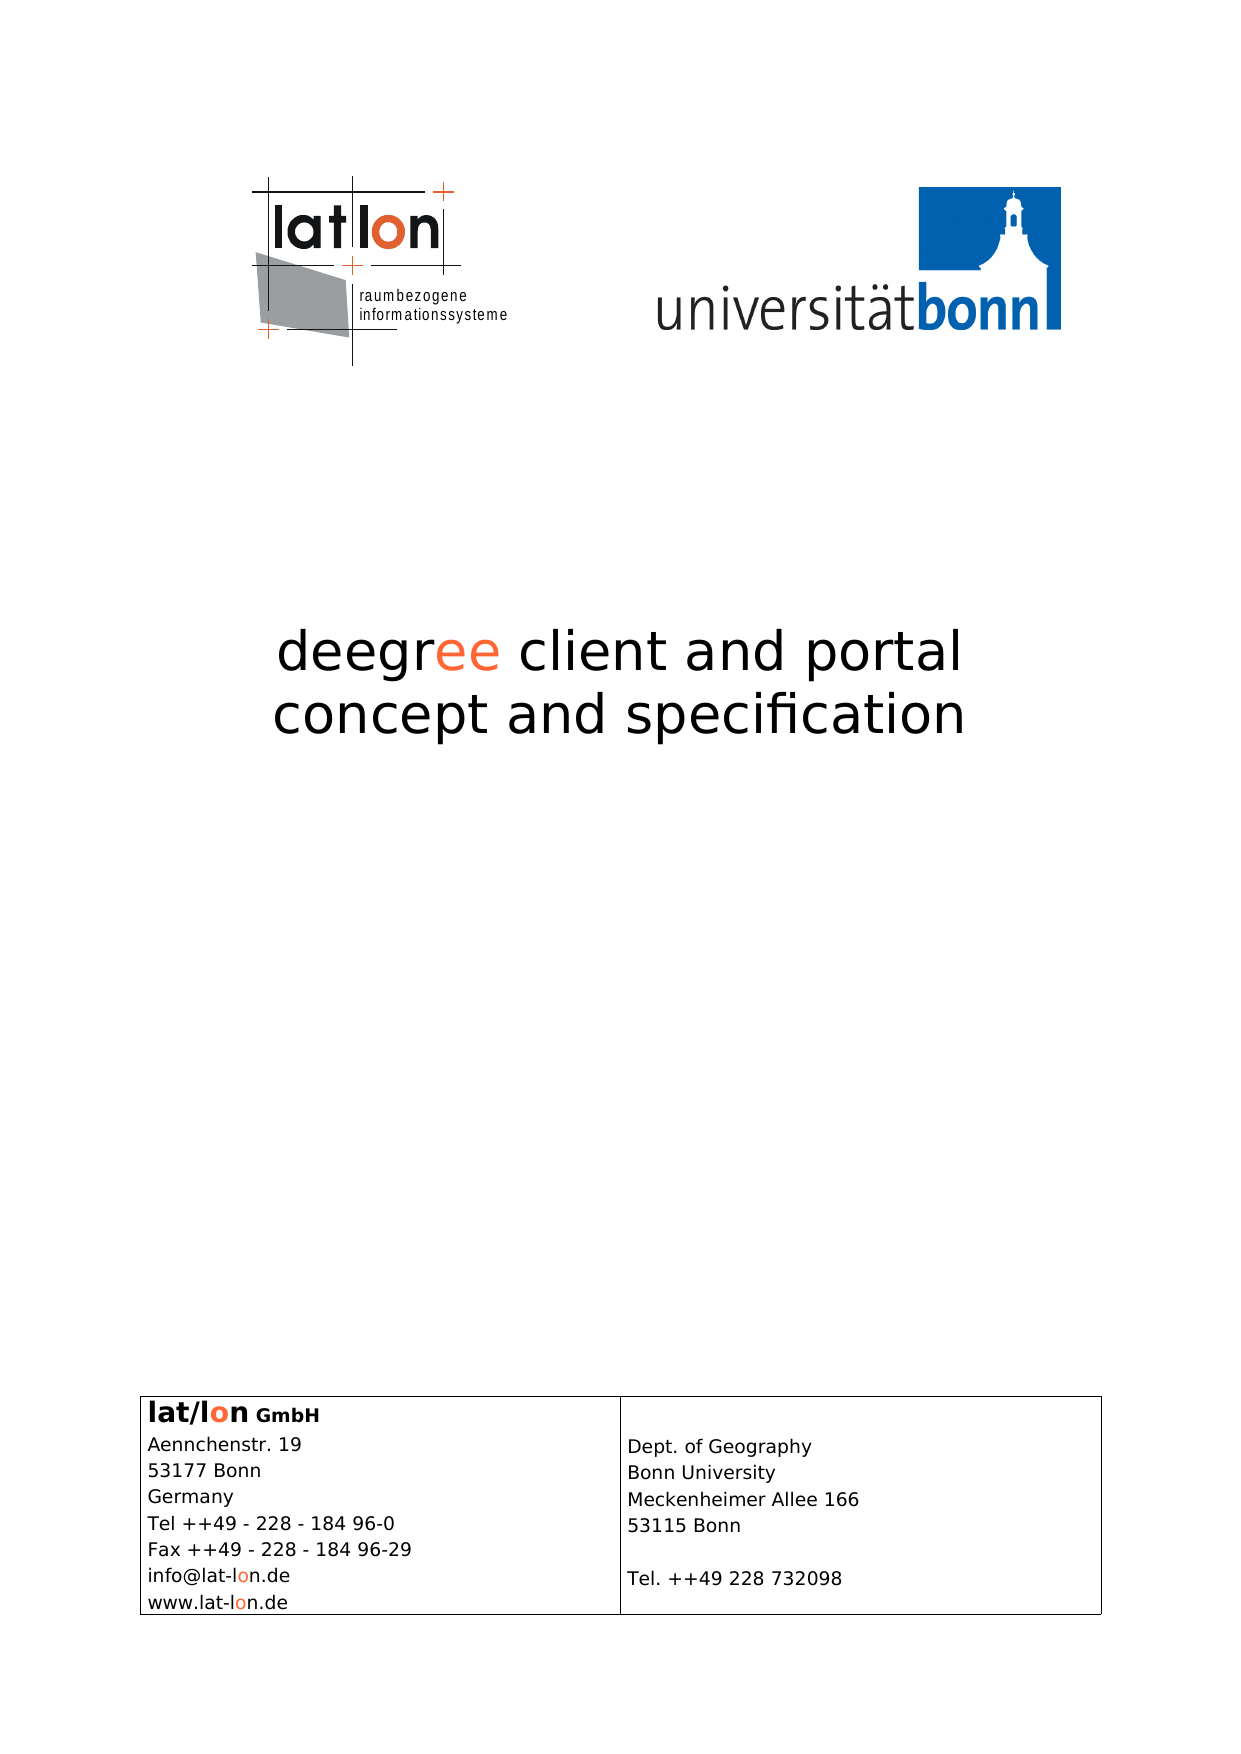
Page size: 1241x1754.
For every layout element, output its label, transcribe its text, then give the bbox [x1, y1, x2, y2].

table_header [140, 148, 620, 376]
table_header lat/lon GmbH Aennchenstr. 19 53177 Bonn Germany Tel ++49 - 228 - 184 96-0 Fax ++49 - 228 - 184 96-29 info@lat-lon.de www.lat-lon.de [141, 1397, 620, 1614]
table_header [620, 148, 1100, 376]
table_header Dept. of Geography Bonn University Meckenheimer Allee 166 53115 Bonn Tel. ++49 228 732098 [621, 1397, 1101, 1614]
text concept and specification [148, 683, 1092, 746]
picture [657, 186, 1064, 330]
text deegree client and portal [148, 620, 1092, 683]
